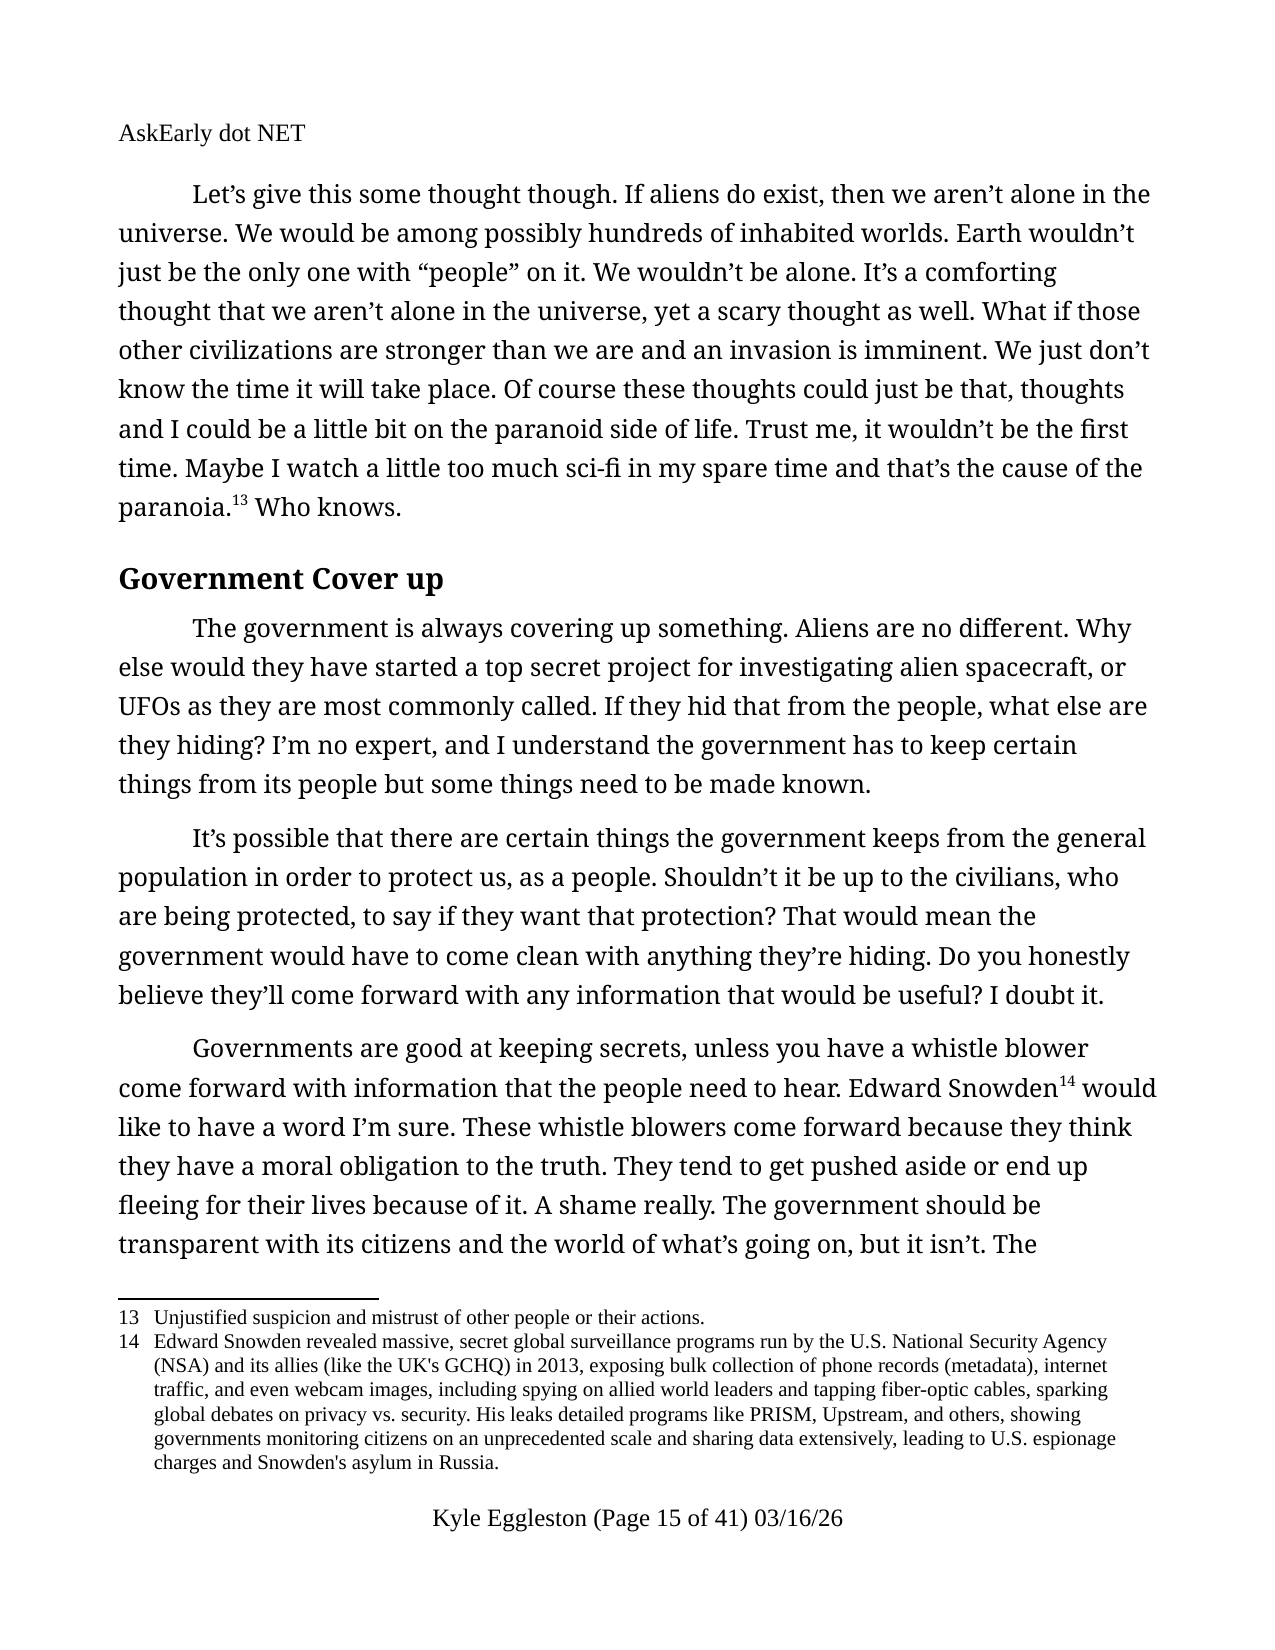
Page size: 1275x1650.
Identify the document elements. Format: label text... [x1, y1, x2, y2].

text It’s possible that there are certain things the government keeps from the general population in order to protect us, as a people. Shouldn’t it be up to the civilians, who are being protected, to say if they want that protection? That would mean the government would have to come clean with anything they’re hiding. Do you honestly believe they’ll come forward with any information that would be useful? I doubt it. [118, 821, 1157, 1011]
text Let’s give this some thought though. If aliens do exist, then we aren’t alone in the universe. We would be among possibly hundreds of inhabited worlds. Earth wouldn’t just be the only one with “people” on it. We wouldn’t be alone. It’s a comforting thought that we aren’t alone in the universe, yet a scary thought as well. What if those other civilizations are stronger than we are and an invasion is imminent. We just don’t know the time it will take place. Of course these thoughts could just be that, thoughts and I could be a little bit on the paranoid side of life. Trust me, it wouldn’t be the first time. Maybe I watch a little too much sci-fi in my spare time and that’s the cause of the paranoia. Who knows. [118, 176, 1157, 524]
text Unjustified suspicion and mistrust of other people or their actions. [118, 1305, 1157, 1329]
text Edward Snowden revealed massive, secret global surveillance programs run by the U.S. National Security Agency (NSA) and its allies (like the UK's GCHQ) in 2013, exposing bulk collection of phone records (metadata), internet traffic, and even webcam images, including spying on allied world leaders and tapping fiber-optic cables, sparking global debates on privacy vs. security. His leaks detailed programs like PRISM, Upstream, and others, showing governments monitoring citizens on an unprecedented scale and sharing data extensively, leading to U.S. espionage charges and Snowden's asylum in Russia. [118, 1329, 1157, 1474]
text The government is always covering up something. Aliens are no different. Why else would they have started a top secret project for investigating alien spacecraft, or UFOs as they are most commonly called. If they hid that from the people, what else are they hiding? I’m no expert, and I understand the government has to keep certain things from its people but some things need to be made known. [118, 610, 1157, 801]
subtitle Government Cover up [118, 558, 1157, 598]
text Governments are good at keeping secrets, unless you have a whistle blower come forward with information that the people need to hear. Edward Snowden would like to have a word I’m sure. These whistle blowers come forward because they think they have a moral obligation to the truth. They tend to get pushed aside or end up fleeing for their lives because of it. A shame really. The government should be transparent with its citizens and the world of what’s going on, but it isn’t. The [118, 1031, 1157, 1261]
